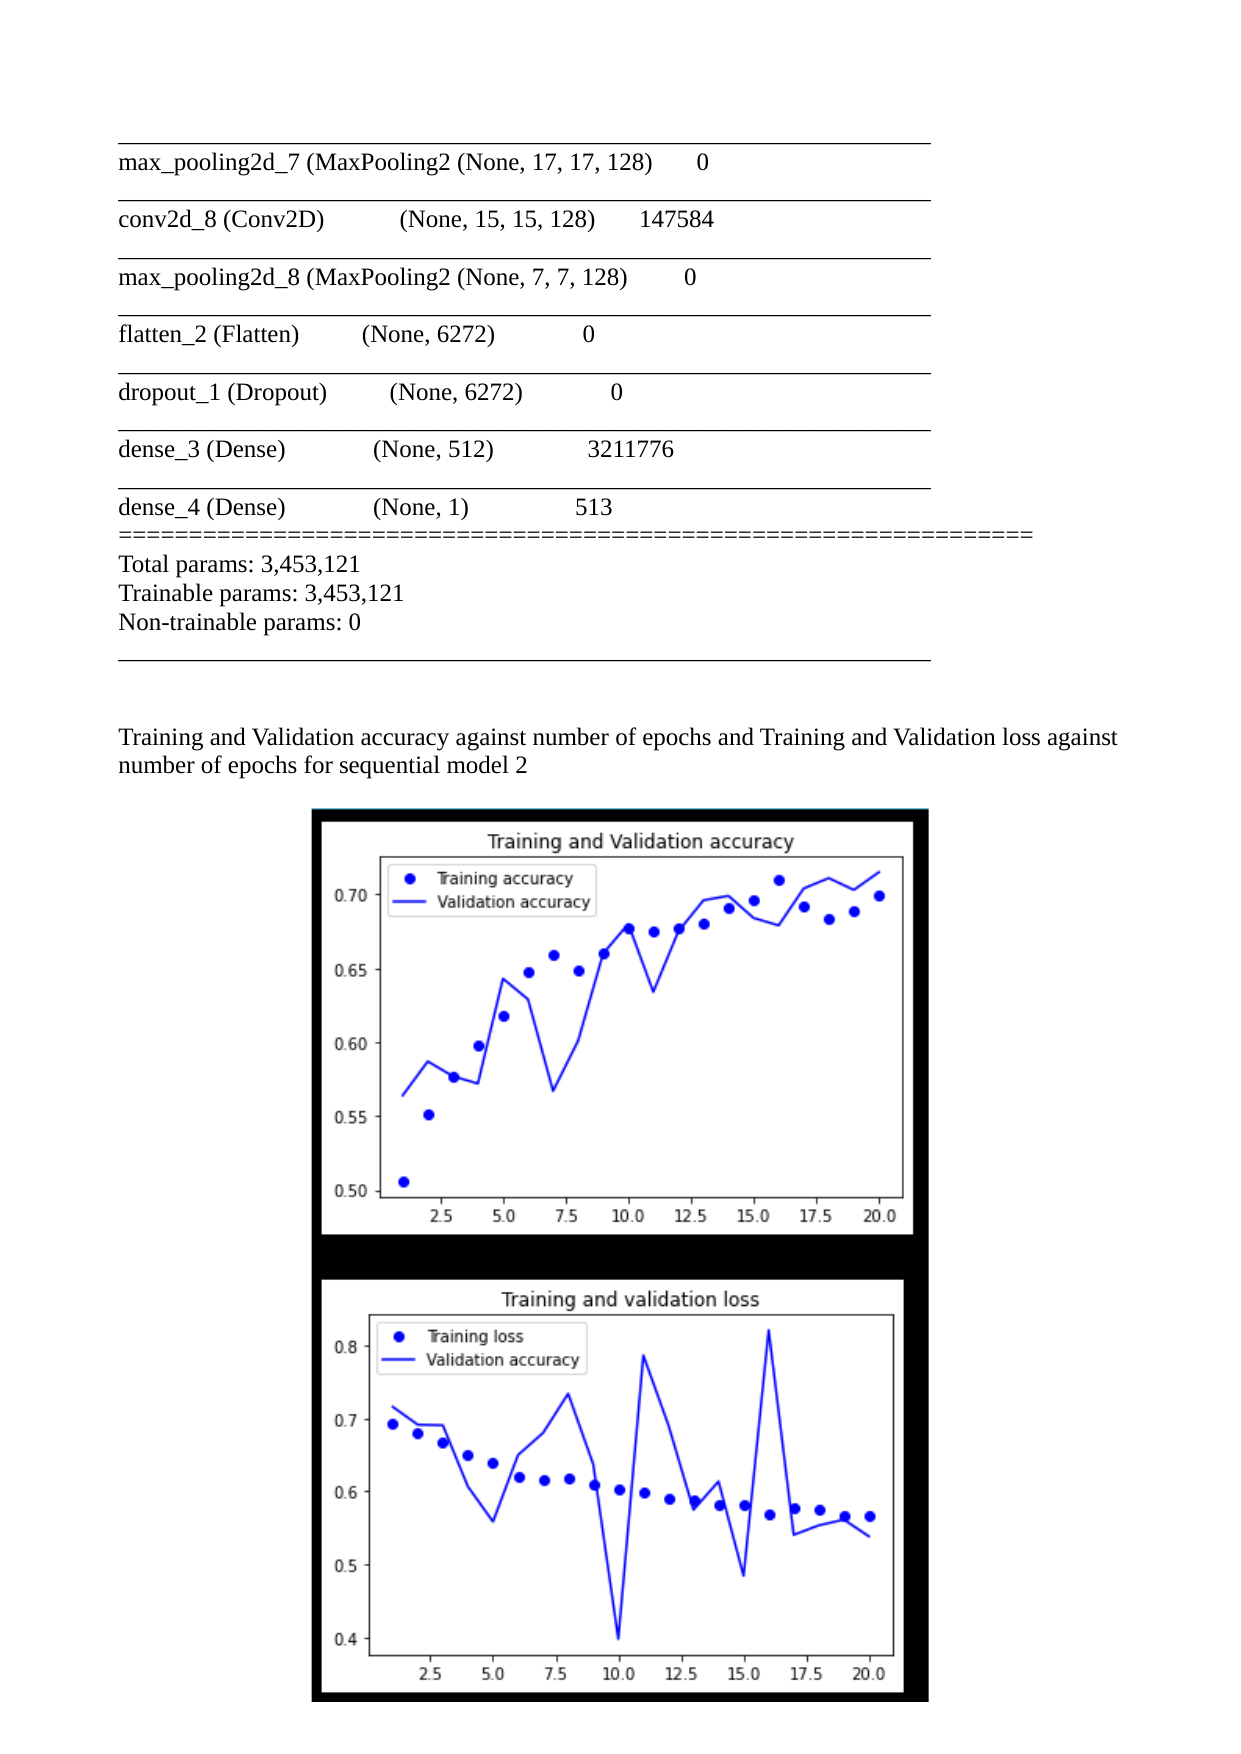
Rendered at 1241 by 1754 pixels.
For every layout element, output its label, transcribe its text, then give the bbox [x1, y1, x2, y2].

text ================================================================= [118, 521, 1122, 549]
text _________________________________________________________________ [118, 233, 1122, 262]
text Training and Validation accuracy against number of epochs and Training and Validation loss against number of epochs for sequential model 2 [118, 722, 1122, 779]
text dense_4 (Dense) (None, 1) 513 [118, 492, 1122, 521]
text max_pooling2d_8 (MaxPooling2 (None, 7, 7, 128) 0 [118, 262, 1122, 291]
text _________________________________________________________________ [118, 291, 1122, 319]
text _________________________________________________________________ [118, 406, 1122, 434]
text _________________________________________________________________ [118, 118, 1122, 147]
picture [311, 808, 929, 1702]
text flatten_2 (Flatten) (None, 6272) 0 [118, 319, 1122, 348]
text _________________________________________________________________ [118, 636, 1122, 664]
text _________________________________________________________________ [118, 463, 1122, 492]
text Total params: 3,453,121 [118, 549, 1122, 578]
text _________________________________________________________________ [118, 348, 1122, 377]
text Trainable params: 3,453,121 [118, 578, 1122, 607]
text _________________________________________________________________ [118, 176, 1122, 204]
text max_pooling2d_7 (MaxPooling2 (None, 17, 17, 128) 0 [118, 147, 1122, 176]
text dropout_1 (Dropout) (None, 6272) 0 [118, 377, 1122, 406]
text Non-trainable params: 0 [118, 607, 1122, 636]
text conv2d_8 (Conv2D) (None, 15, 15, 128) 147584 [118, 204, 1122, 233]
text dense_3 (Dense) (None, 512) 3211776 [118, 434, 1122, 463]
